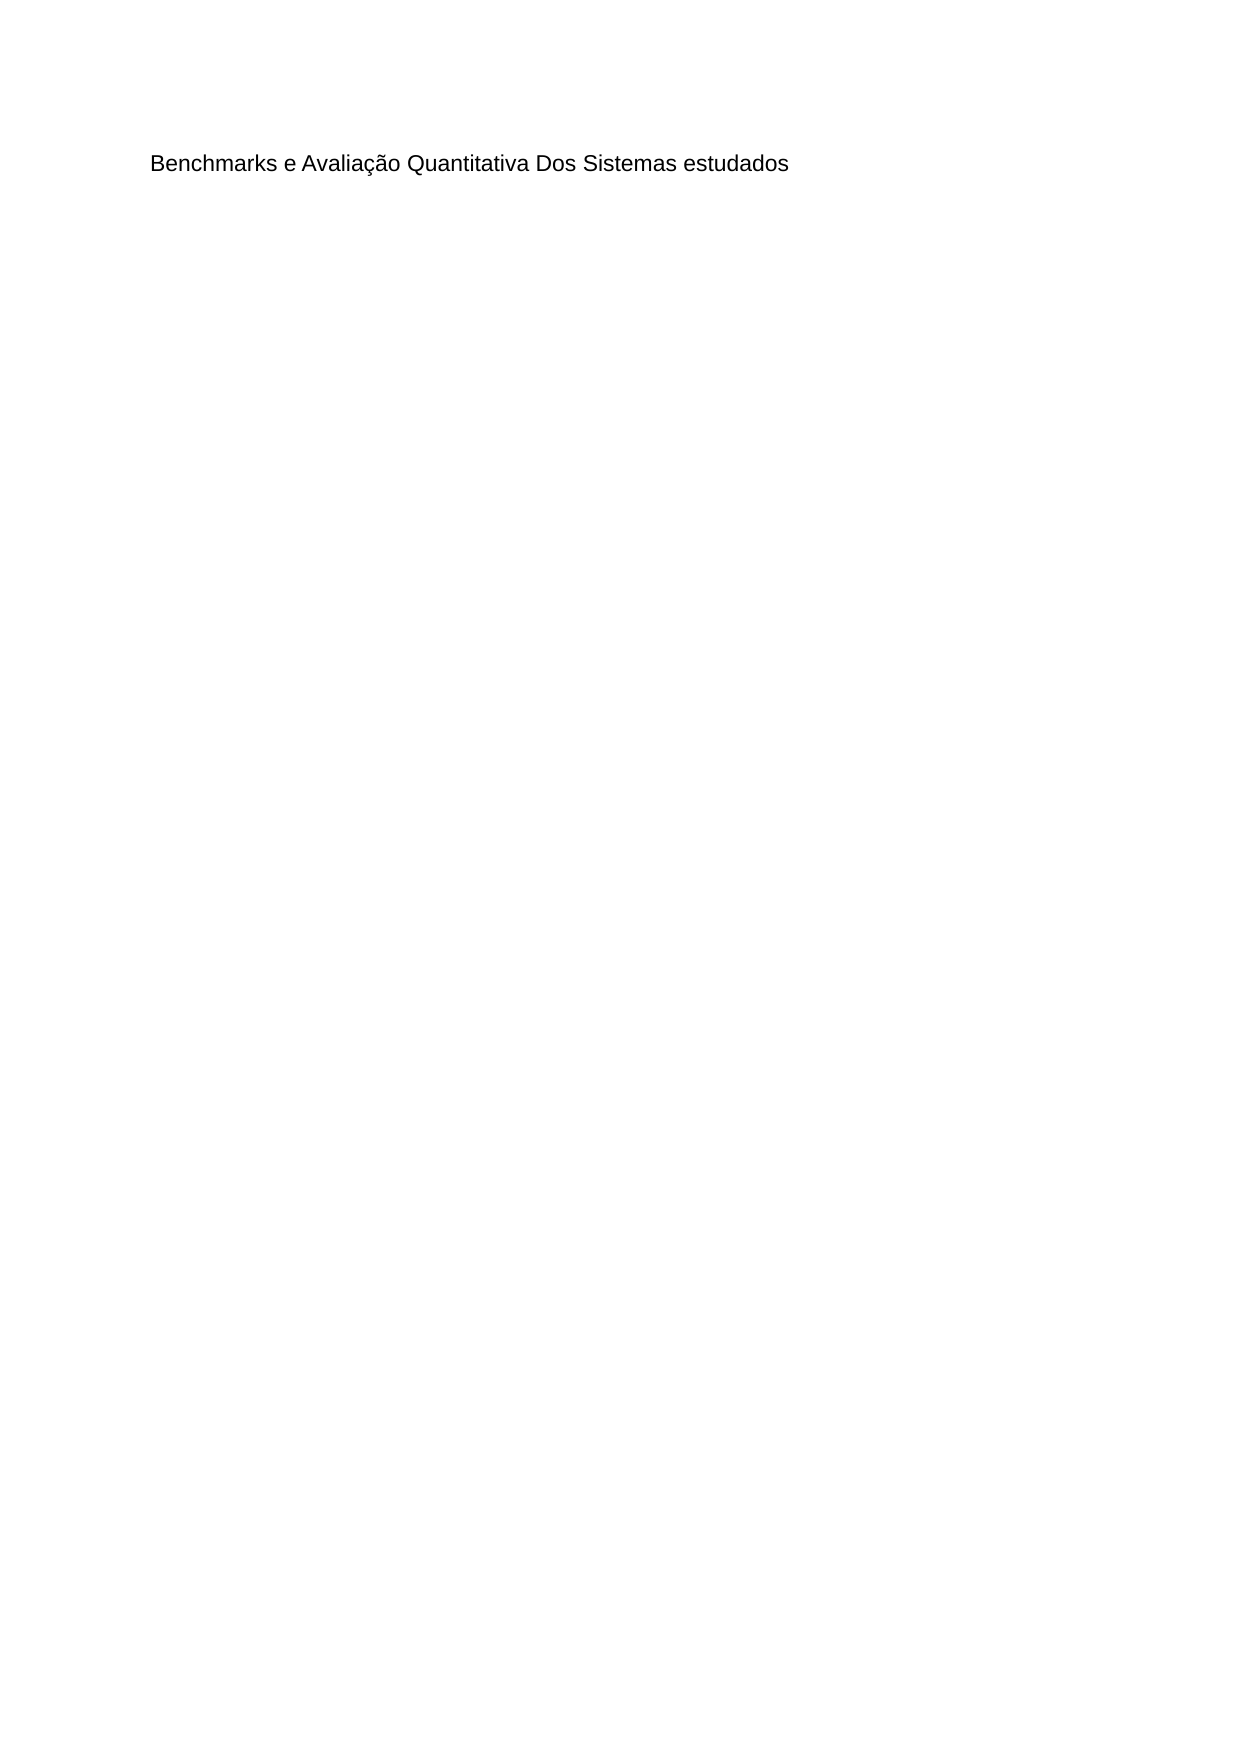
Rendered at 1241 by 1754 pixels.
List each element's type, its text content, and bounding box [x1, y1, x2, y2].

text Benchmarks e Avaliação Quantitativa Dos Sistemas estudados [150, 150, 1090, 176]
